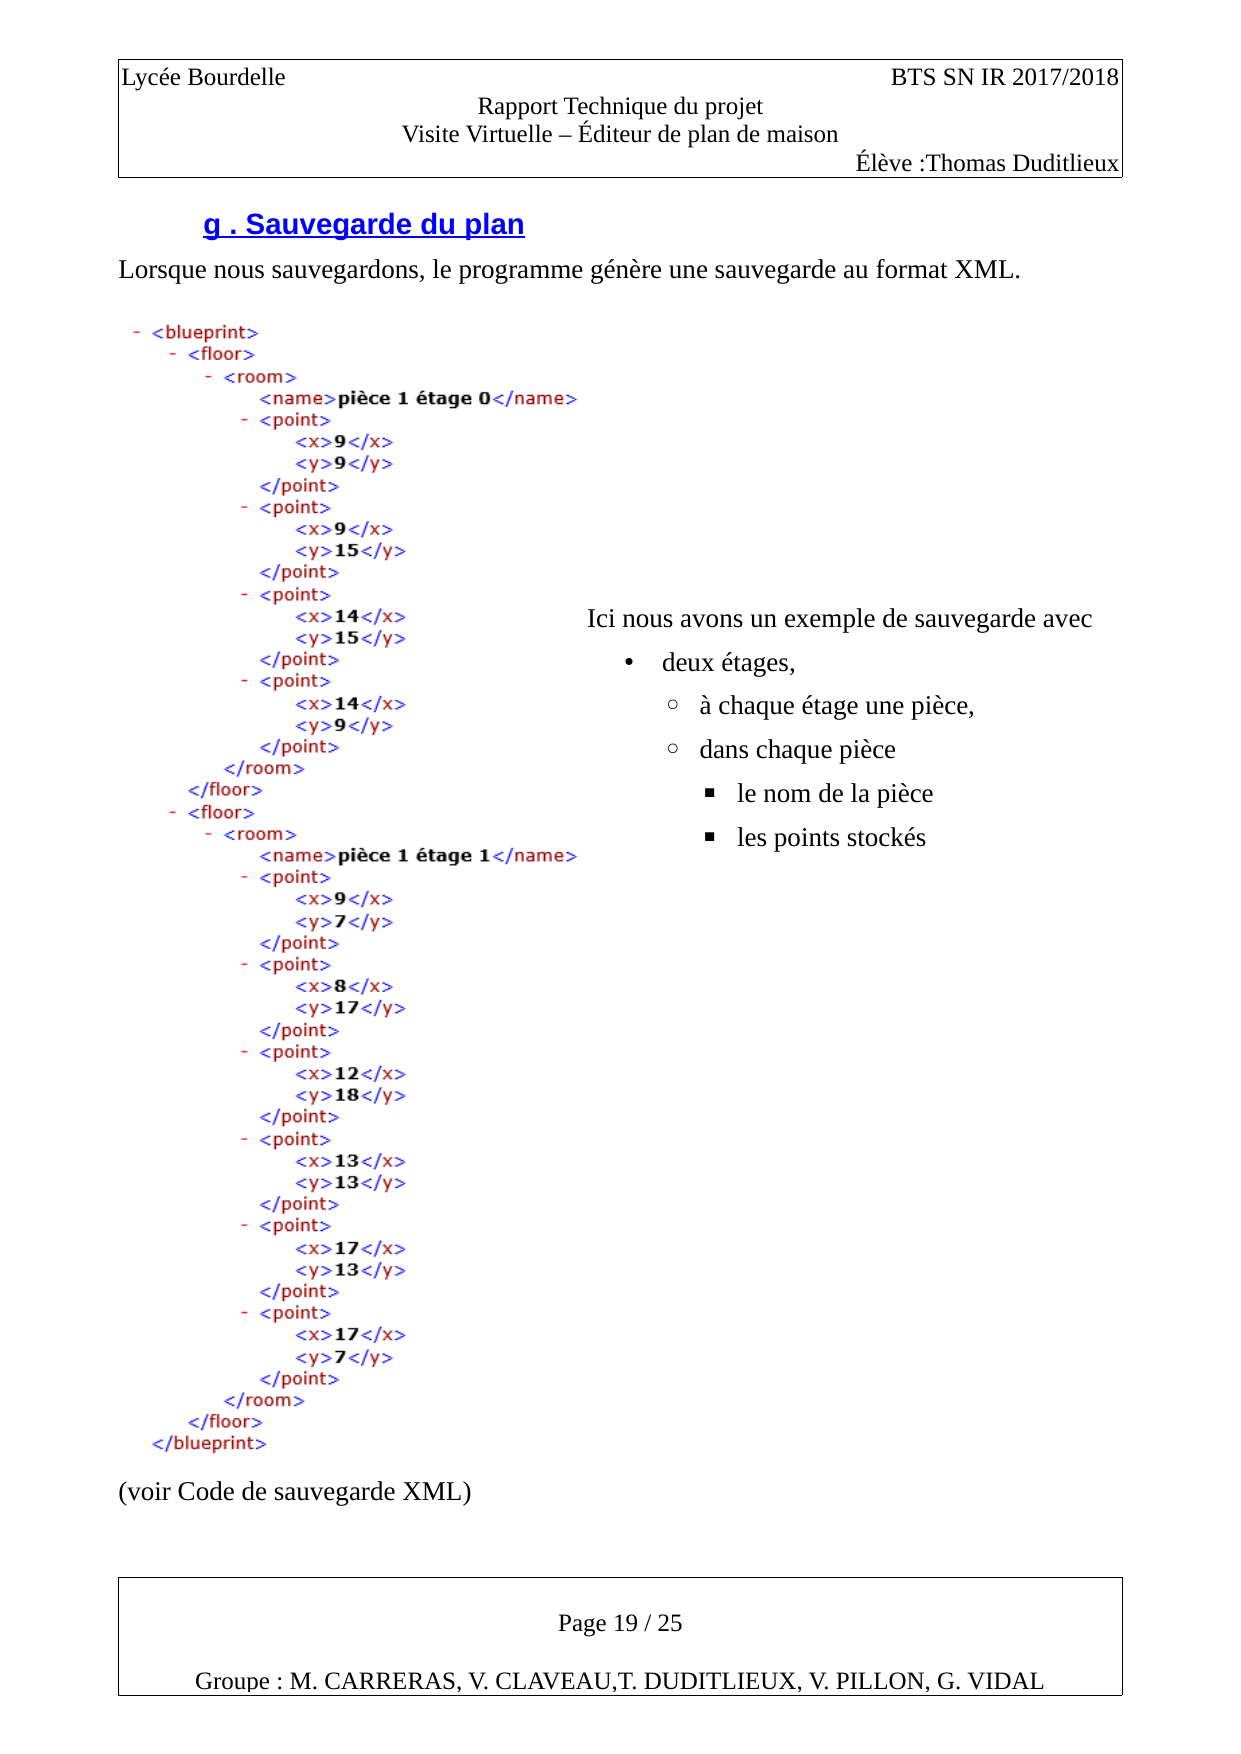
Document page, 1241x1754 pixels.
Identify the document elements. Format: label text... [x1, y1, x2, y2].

list dans chaque pièce [587, 733, 1122, 764]
subtitle g . Sauvegarde du plan [203, 207, 1122, 240]
list les points stockés [587, 821, 1122, 852]
text (voir Code de sauvegarde XML) [118, 1476, 1122, 1507]
picture [123, 321, 587, 1464]
list deux étages, [587, 646, 1122, 677]
list à chaque étage une pièce, [587, 689, 1122, 721]
text Ici nous avons un exemple de sauvegarde avec [587, 602, 1122, 633]
text Lorsque nous sauvegardons, le programme génère une sauvegarde au format XML. [118, 253, 1122, 284]
list le nom de la pièce [587, 777, 1122, 808]
